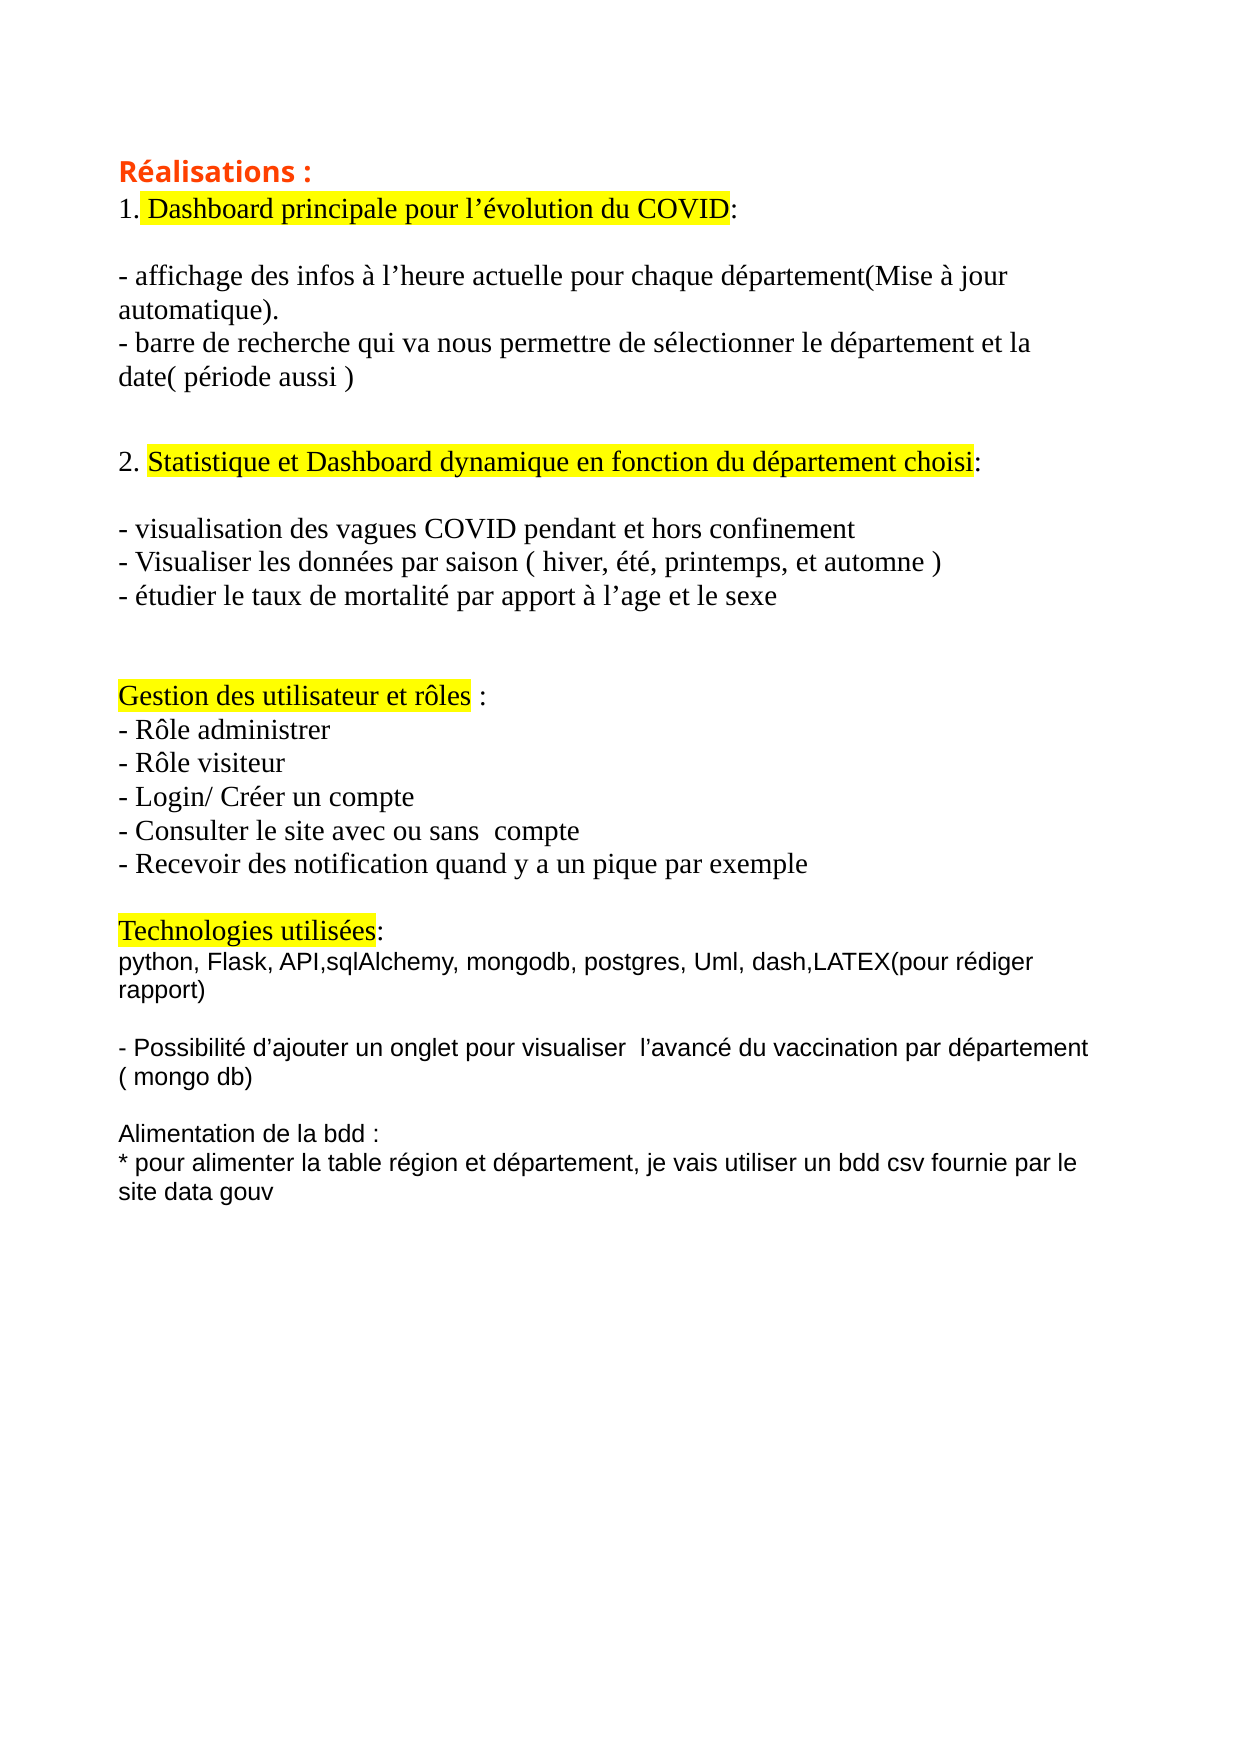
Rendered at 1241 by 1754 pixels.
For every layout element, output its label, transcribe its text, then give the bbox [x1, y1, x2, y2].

text Gestion des utilisateur et rôles : [118, 678, 1122, 712]
text - Possibilité d’ajouter un onglet pour visualiser l’avancé du vaccination par département ( mongo db) [118, 1033, 1122, 1091]
text Alimentation de la bdd : [118, 1119, 1122, 1148]
text - Rôle visiteur [118, 746, 1122, 779]
text - affichage des infos à l’heure actuelle pour chaque département(Mise à jour automatique). [118, 258, 1122, 326]
text - barre de recherche qui va nous permettre de sélectionner le département et la date( période aussi ) [118, 326, 1122, 393]
text - Rôle administrer [118, 712, 1122, 746]
text - Login/ Créer un compte [118, 779, 1122, 813]
text - étudier le taux de mortalité par apport à l’age et le sexe [118, 578, 1122, 611]
text * pour alimenter la table région et département, je vais utiliser un bdd csv fournie par le site data gouv [118, 1148, 1122, 1206]
text Réalisations : [118, 152, 1122, 191]
text - Recevoir des notification quand y a un pique par exemple [118, 846, 1122, 880]
text python, Flask, API,sqlAlchemy, mongodb, postgres, Uml, dash,LATEX(pour rédiger rapport) [118, 947, 1122, 1004]
text 2. Statistique et Dashboard dynamique en fonction du département choisi: [118, 444, 1122, 477]
text - visualisation des vagues COVID pendant et hors confinement [118, 511, 1122, 544]
text - Consulter le site avec ou sans compte [118, 813, 1122, 846]
text Technologies utilisées: [118, 913, 1122, 947]
text - Visualiser les données par saison ( hiver, été, printemps, et automne ) [118, 544, 1122, 578]
text 1. Dashboard principale pour l’évolution du COVID: [118, 191, 1122, 225]
